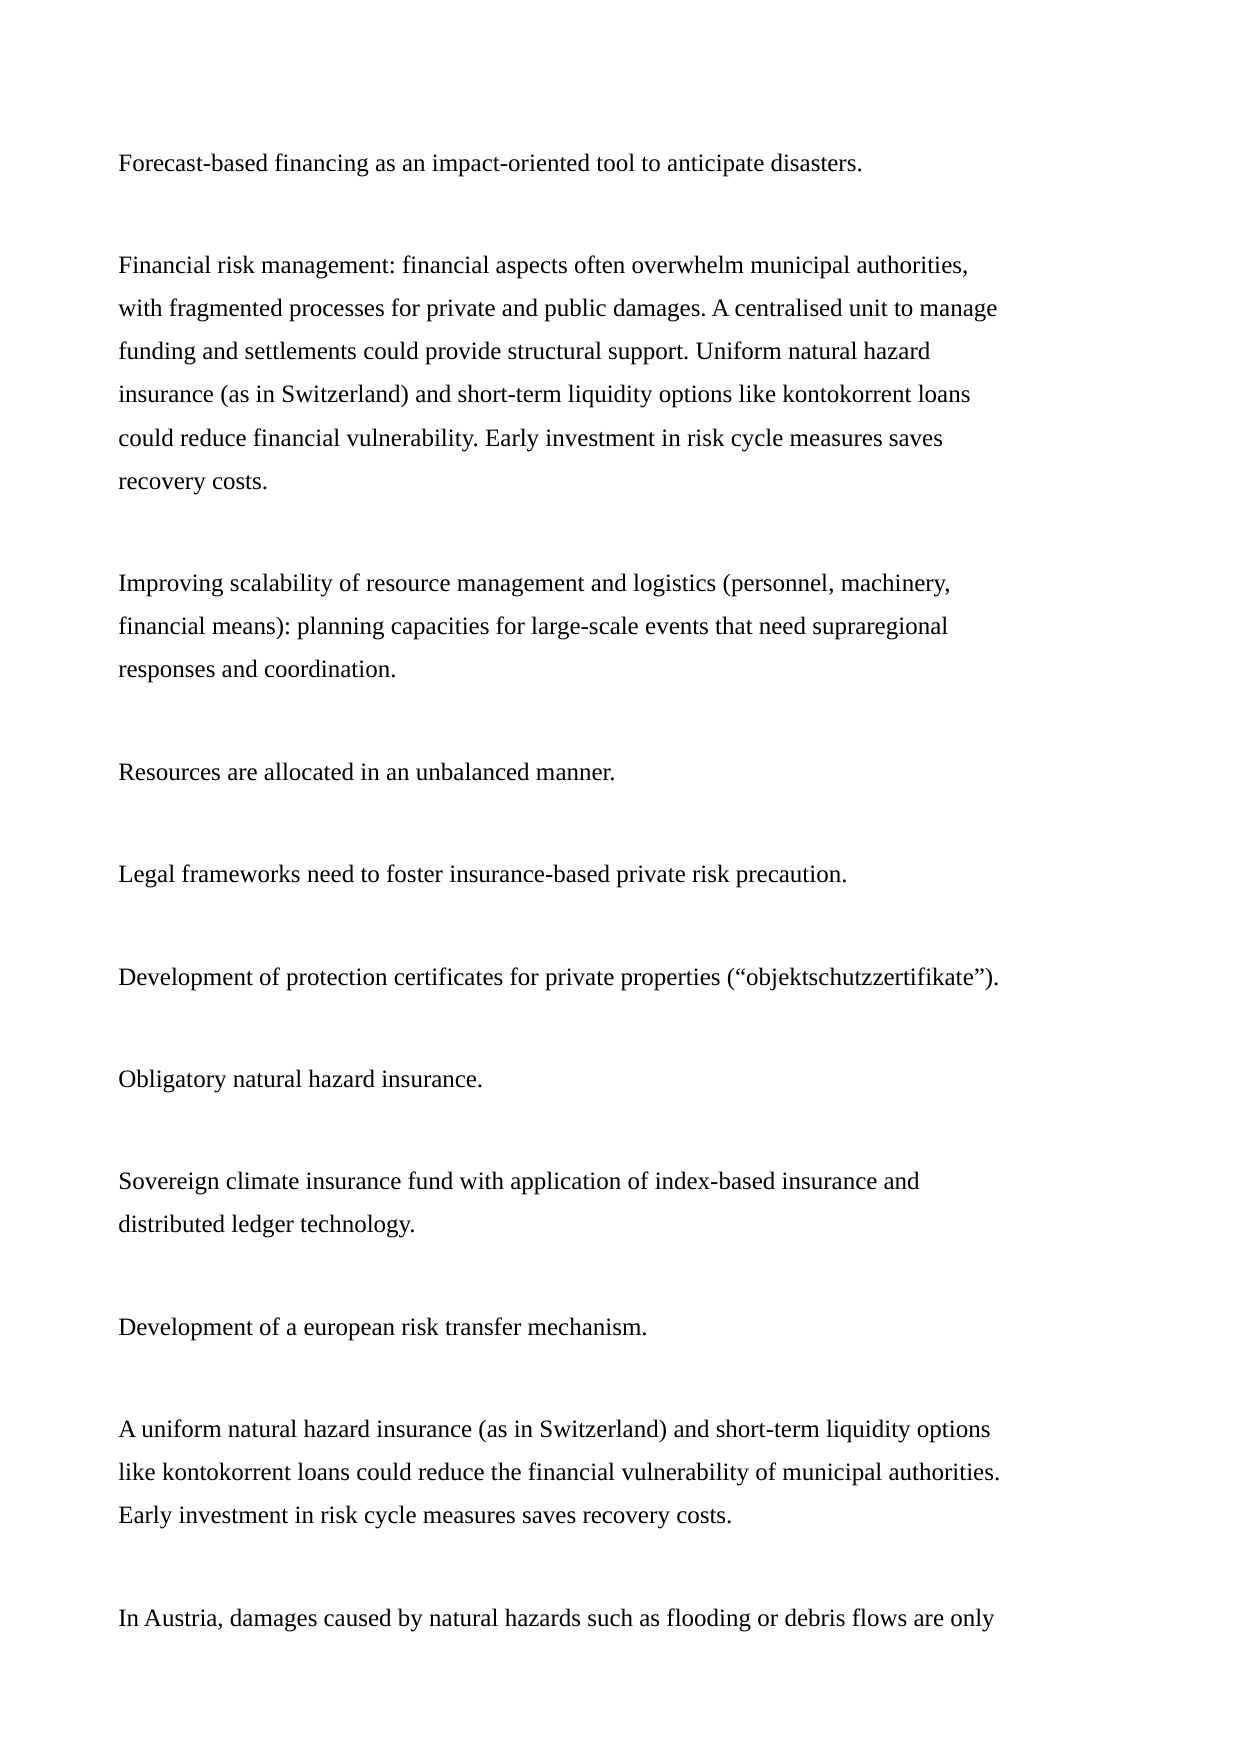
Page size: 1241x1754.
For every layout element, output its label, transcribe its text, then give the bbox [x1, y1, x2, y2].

table_cell Obligatory natural hazard insurance. [115, 1034, 1004, 1137]
table_cell Resources are allocated in an unbalanced manner. [115, 727, 1004, 829]
table_cell Improving scalability of resource management and logistics (personnel, machinery, financial means): planning capacities for large-scale events that need supraregional responses and coordination. [115, 539, 1004, 727]
table_cell Financial risk management: financial aspects often overwhelm municipal authorities, with fragmented processes for private and public damages. A centralised unit to manage funding and settlements could provide structural support. Uniform natural hazard insurance (as in Switzerland) and short-term liquidity options like kontokorrent loans could reduce financial vulnerability. Early investment in risk cycle measures saves recovery costs. [115, 221, 1004, 538]
table_cell Development of protection certificates for private properties (“objektschutzzertifikate”). [115, 932, 1004, 1034]
table_cell A uniform natural hazard insurance (as in Switzerland) and short-term liquidity options like kontokorrent loans could reduce the financial vulnerability of municipal authorities. Early investment in risk cycle measures saves recovery costs. [115, 1385, 1004, 1573]
table_cell Legal frameworks need to foster insurance-based private risk precaution. [115, 830, 1004, 932]
table_cell Development of a european risk transfer mechanism. [115, 1282, 1004, 1385]
table_cell In Austria, damages caused by natural hazards such as flooding or debris flows are only [115, 1573, 1004, 1632]
table_cell Sovereign climate insurance fund with application of index-based insurance and distributed ledger technology. [115, 1137, 1004, 1282]
table_cell Forecast-based financing as an impact-oriented tool to anticipate disasters. [115, 118, 1004, 221]
